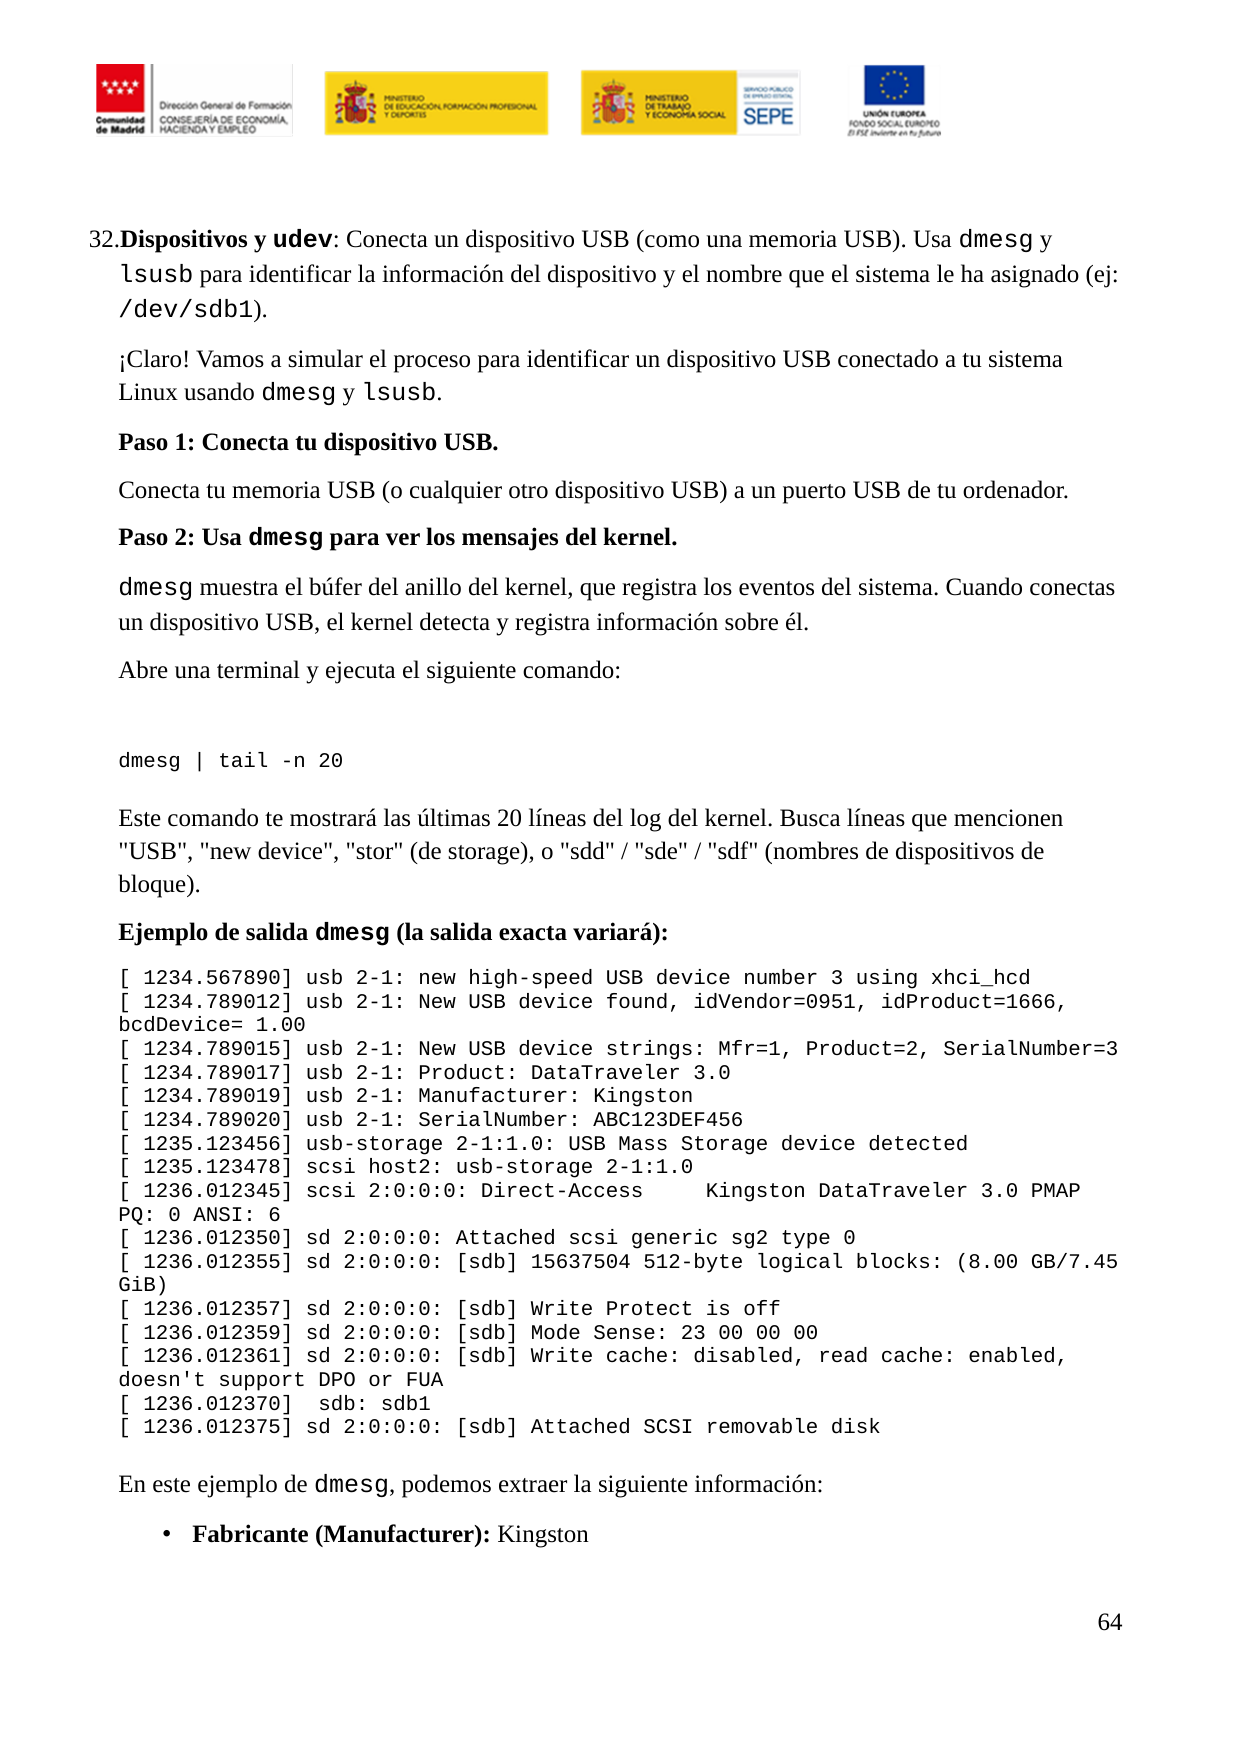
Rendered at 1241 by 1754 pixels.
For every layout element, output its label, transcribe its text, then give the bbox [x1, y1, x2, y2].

text [ 1236.012370] sdb: sdb1 [118, 1393, 1122, 1416]
text [ 1234.789019] usb 2-1: Manufacturer: Kingston [118, 1085, 1122, 1109]
text Conecta tu memoria USB (o cualquier otro dispositivo USB) a un puerto USB de tu ordenador. [118, 475, 1122, 503]
list Dispositivos y udev: Conecta un dispositivo USB (como una memoria USB). Usa dmesg y lsusb para identificar la información del dispositivo y el nombre que el sistema le ha asignado (ej: /dev/sdb1). [118, 224, 1122, 325]
text [ 1236.012359] sd 2:0:0:0: [sdb] Mode Sense: 23 00 00 00 [118, 1322, 1122, 1345]
text [ 1234.789012] usb 2-1: New USB device found, idVendor=0951, idProduct=1666, bcdDevice= 1.00 [118, 991, 1122, 1038]
text Paso 1: Conecta tu dispositivo USB. [118, 427, 1122, 456]
text Este comando te mostrará las últimas 20 líneas del log del kernel. Busca líneas que mencionen "USB", "new device", "stor" (de storage), o "sdd" / "sde" / "sdf" (nombres de dispositivos de bloque). [118, 803, 1122, 898]
text Paso 2: Usa dmesg para ver los mensajes del kernel. [118, 522, 1122, 553]
text [ 1234.789015] usb 2-1: New USB device strings: Mfr=1, Product=2, SerialNumber=3 [118, 1038, 1122, 1062]
text [ 1235.123456] usb-storage 2-1:1.0: USB Mass Storage device detected [118, 1133, 1122, 1156]
text [ 1236.012355] sd 2:0:0:0: [sdb] 15637504 512-byte logical blocks: (8.00 GB/7.45 GiB) [118, 1251, 1122, 1298]
text [ 1236.012375] sd 2:0:0:0: [sdb] Attached SCSI removable disk [118, 1416, 1122, 1440]
text [ 1234.789017] usb 2-1: Product: DataTraveler 3.0 [118, 1062, 1122, 1085]
text dmesg | tail -n 20 [118, 750, 1122, 774]
list Fabricante (Manufacturer): Kingston [162, 1519, 1122, 1548]
picture [96, 64, 942, 140]
text En este ejemplo de dmesg, podemos extraer la siguiente información: [118, 1469, 1122, 1500]
text [ 1234.789020] usb 2-1: SerialNumber: ABC123DEF456 [118, 1109, 1122, 1133]
text [ 1236.012357] sd 2:0:0:0: [sdb] Write Protect is off [118, 1298, 1122, 1322]
text Abre una terminal y ejecuta el siguiente comando: [118, 655, 1122, 684]
text [ 1236.012361] sd 2:0:0:0: [sdb] Write cache: disabled, read cache: enabled, doesn't support DPO or FUA [118, 1345, 1122, 1393]
text Ejemplo de salida dmesg (la salida exacta variará): [118, 917, 1122, 948]
text [ 1235.123478] scsi host2: usb-storage 2-1:1.0 [118, 1156, 1122, 1180]
text [ 1236.012345] scsi 2:0:0:0: Direct-Access Kingston DataTraveler 3.0 PMAP PQ: 0 ANSI: 6 [118, 1180, 1122, 1227]
text dmesg muestra el búfer del anillo del kernel, que registra los eventos del sistema. Cuando conectas un dispositivo USB, el kernel detecta y registra información sobre él. [118, 572, 1122, 636]
text [ 1236.012350] sd 2:0:0:0: Attached scsi generic sg2 type 0 [118, 1227, 1122, 1251]
text ¡Claro! Vamos a simular el proceso para identificar un dispositivo USB conectado a tu sistema Linux usando dmesg y lsusb. [118, 344, 1122, 408]
text [ 1234.567890] usb 2-1: new high-speed USB device number 3 using xhci_hcd [118, 967, 1122, 991]
